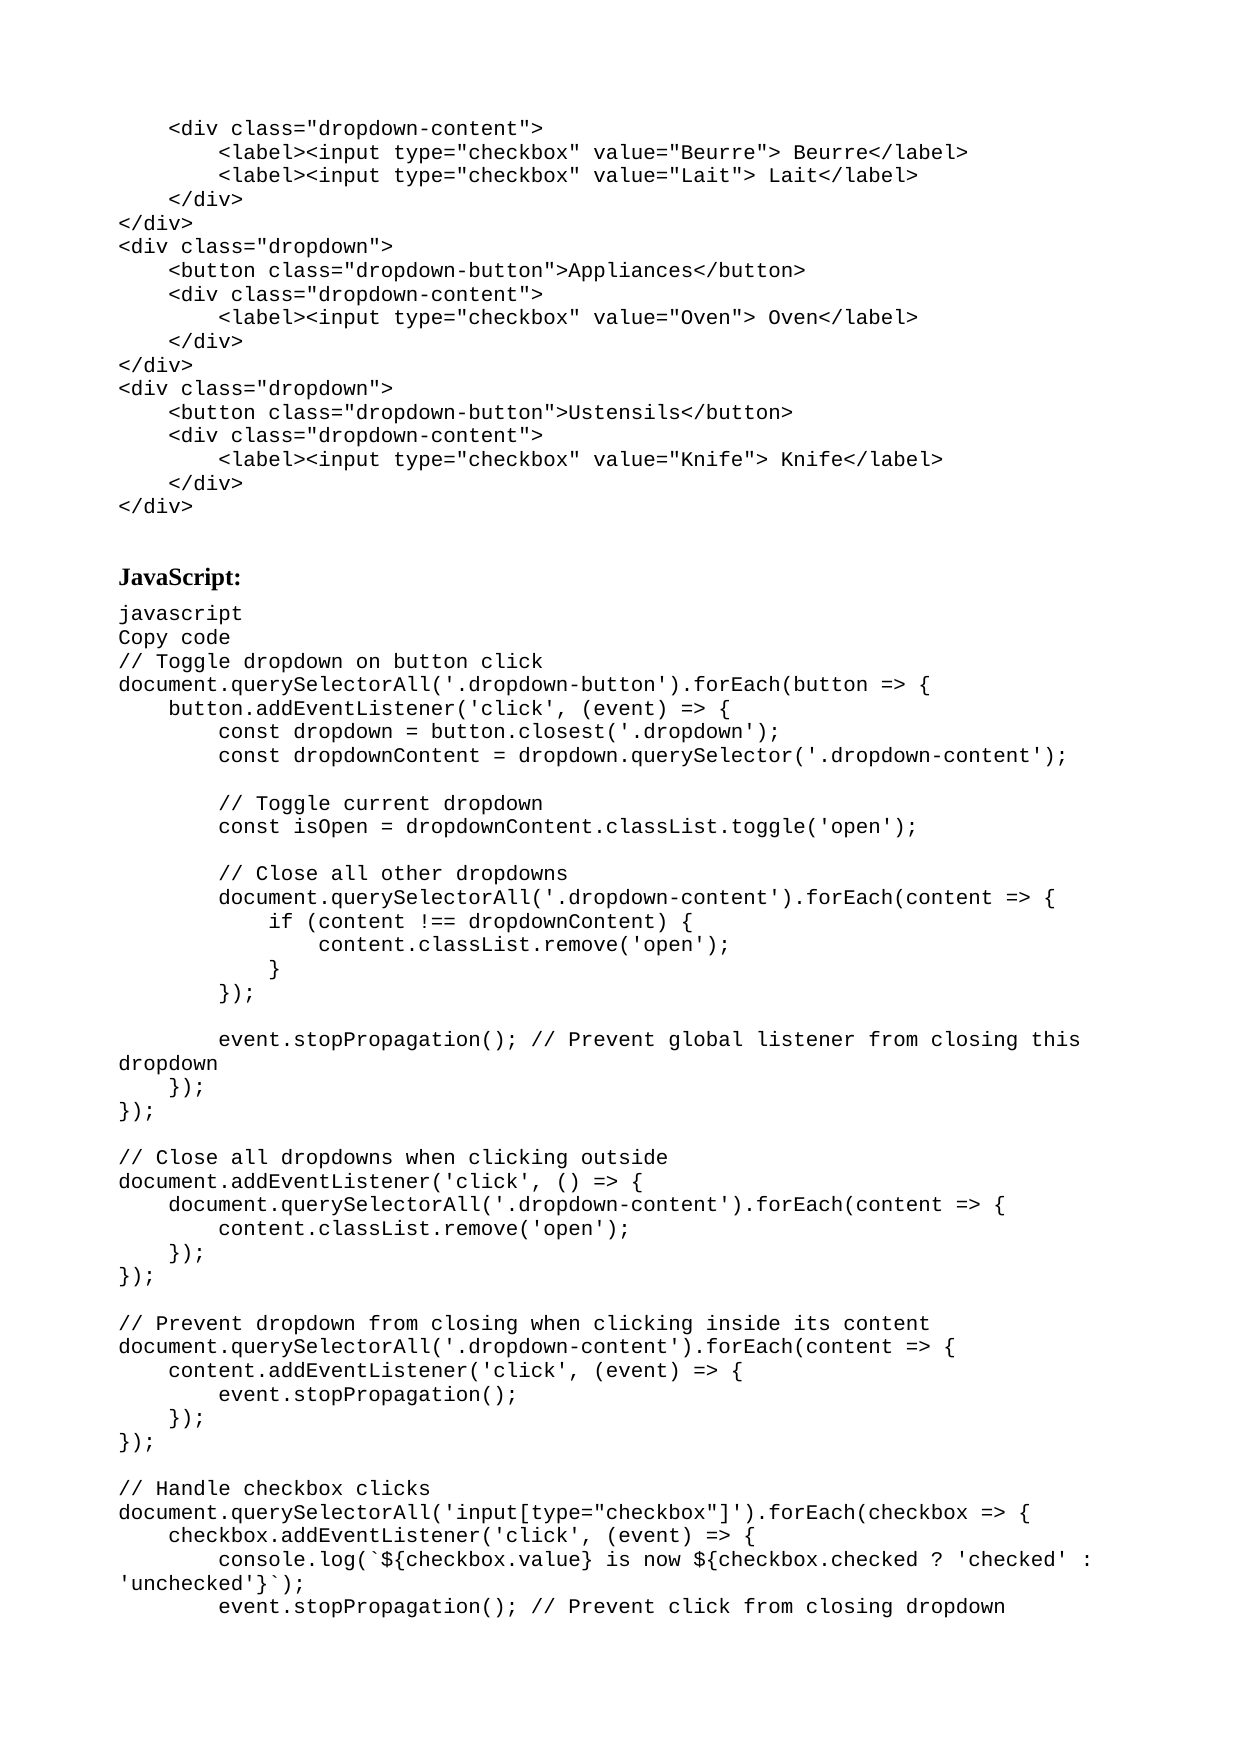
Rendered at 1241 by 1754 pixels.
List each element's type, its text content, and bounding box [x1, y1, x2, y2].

text if (content !== dropdownContent) { [118, 911, 1122, 934]
text <div class="dropdown"> [118, 236, 1122, 260]
text }); [118, 1265, 1122, 1289]
text document.querySelectorAll('input[type="checkbox"]').forEach(checkbox => { [118, 1502, 1122, 1526]
text Copy code [118, 627, 1122, 651]
text }); [118, 1431, 1122, 1454]
text const dropdown = button.closest('.dropdown'); [118, 722, 1122, 745]
text }); [118, 1242, 1122, 1265]
text <div class="dropdown-content"> [118, 284, 1122, 307]
text // Close all other dropdowns [118, 863, 1122, 887]
text content.addEventListener('click', (event) => { [118, 1360, 1122, 1384]
text console.log(`${checkbox.value} is now ${checkbox.checked ? 'checked' : 'unchecked'}`); [118, 1549, 1122, 1596]
text <label><input type="checkbox" value="Lait"> Lait</label> [118, 165, 1122, 189]
text </div> [118, 473, 1122, 496]
text <div class="dropdown"> [118, 378, 1122, 402]
text content.classList.remove('open'); [118, 934, 1122, 958]
text // Close all dropdowns when clicking outside [118, 1147, 1122, 1171]
text }); [118, 1407, 1122, 1431]
text <label><input type="checkbox" value="Knife"> Knife</label> [118, 449, 1122, 473]
text javascript [118, 603, 1122, 627]
text }); [118, 1100, 1122, 1123]
text event.stopPropagation(); // Prevent global listener from closing this dropdown [118, 1029, 1122, 1076]
text <div class="dropdown-content"> [118, 426, 1122, 449]
text const isOpen = dropdownContent.classList.toggle('open'); [118, 816, 1122, 840]
text </div> [118, 189, 1122, 213]
text <button class="dropdown-button">Ustensils</button> [118, 402, 1122, 426]
text const dropdownContent = dropdown.querySelector('.dropdown-content'); [118, 745, 1122, 769]
text document.addEventListener('click', () => { [118, 1171, 1122, 1194]
subtitle JavaScript: [118, 562, 1122, 591]
text }); [118, 982, 1122, 1005]
text button.addEventListener('click', (event) => { [118, 698, 1122, 722]
text // Toggle dropdown on button click [118, 651, 1122, 674]
text <label><input type="checkbox" value="Beurre"> Beurre</label> [118, 142, 1122, 165]
text } [118, 958, 1122, 982]
text <button class="dropdown-button">Appliances</button> [118, 260, 1122, 284]
text document.querySelectorAll('.dropdown-content').forEach(content => { [118, 1194, 1122, 1218]
text event.stopPropagation(); // Prevent click from closing dropdown [118, 1596, 1122, 1620]
text // Handle checkbox clicks [118, 1478, 1122, 1502]
text </div> [118, 354, 1122, 378]
text </div> [118, 331, 1122, 354]
text document.querySelectorAll('.dropdown-button').forEach(button => { [118, 674, 1122, 698]
text document.querySelectorAll('.dropdown-content').forEach(content => { [118, 1336, 1122, 1360]
text </div> [118, 496, 1122, 520]
text // Toggle current dropdown [118, 792, 1122, 816]
text checkbox.addEventListener('click', (event) => { [118, 1526, 1122, 1549]
text event.stopPropagation(); [118, 1384, 1122, 1407]
text content.classList.remove('open'); [118, 1218, 1122, 1242]
text </div> [118, 213, 1122, 236]
text document.querySelectorAll('.dropdown-content').forEach(content => { [118, 887, 1122, 911]
text }); [118, 1076, 1122, 1100]
text <label><input type="checkbox" value="Oven"> Oven</label> [118, 307, 1122, 331]
text // Prevent dropdown from closing when clicking inside its content [118, 1313, 1122, 1336]
text <div class="dropdown-content"> [118, 118, 1122, 142]
